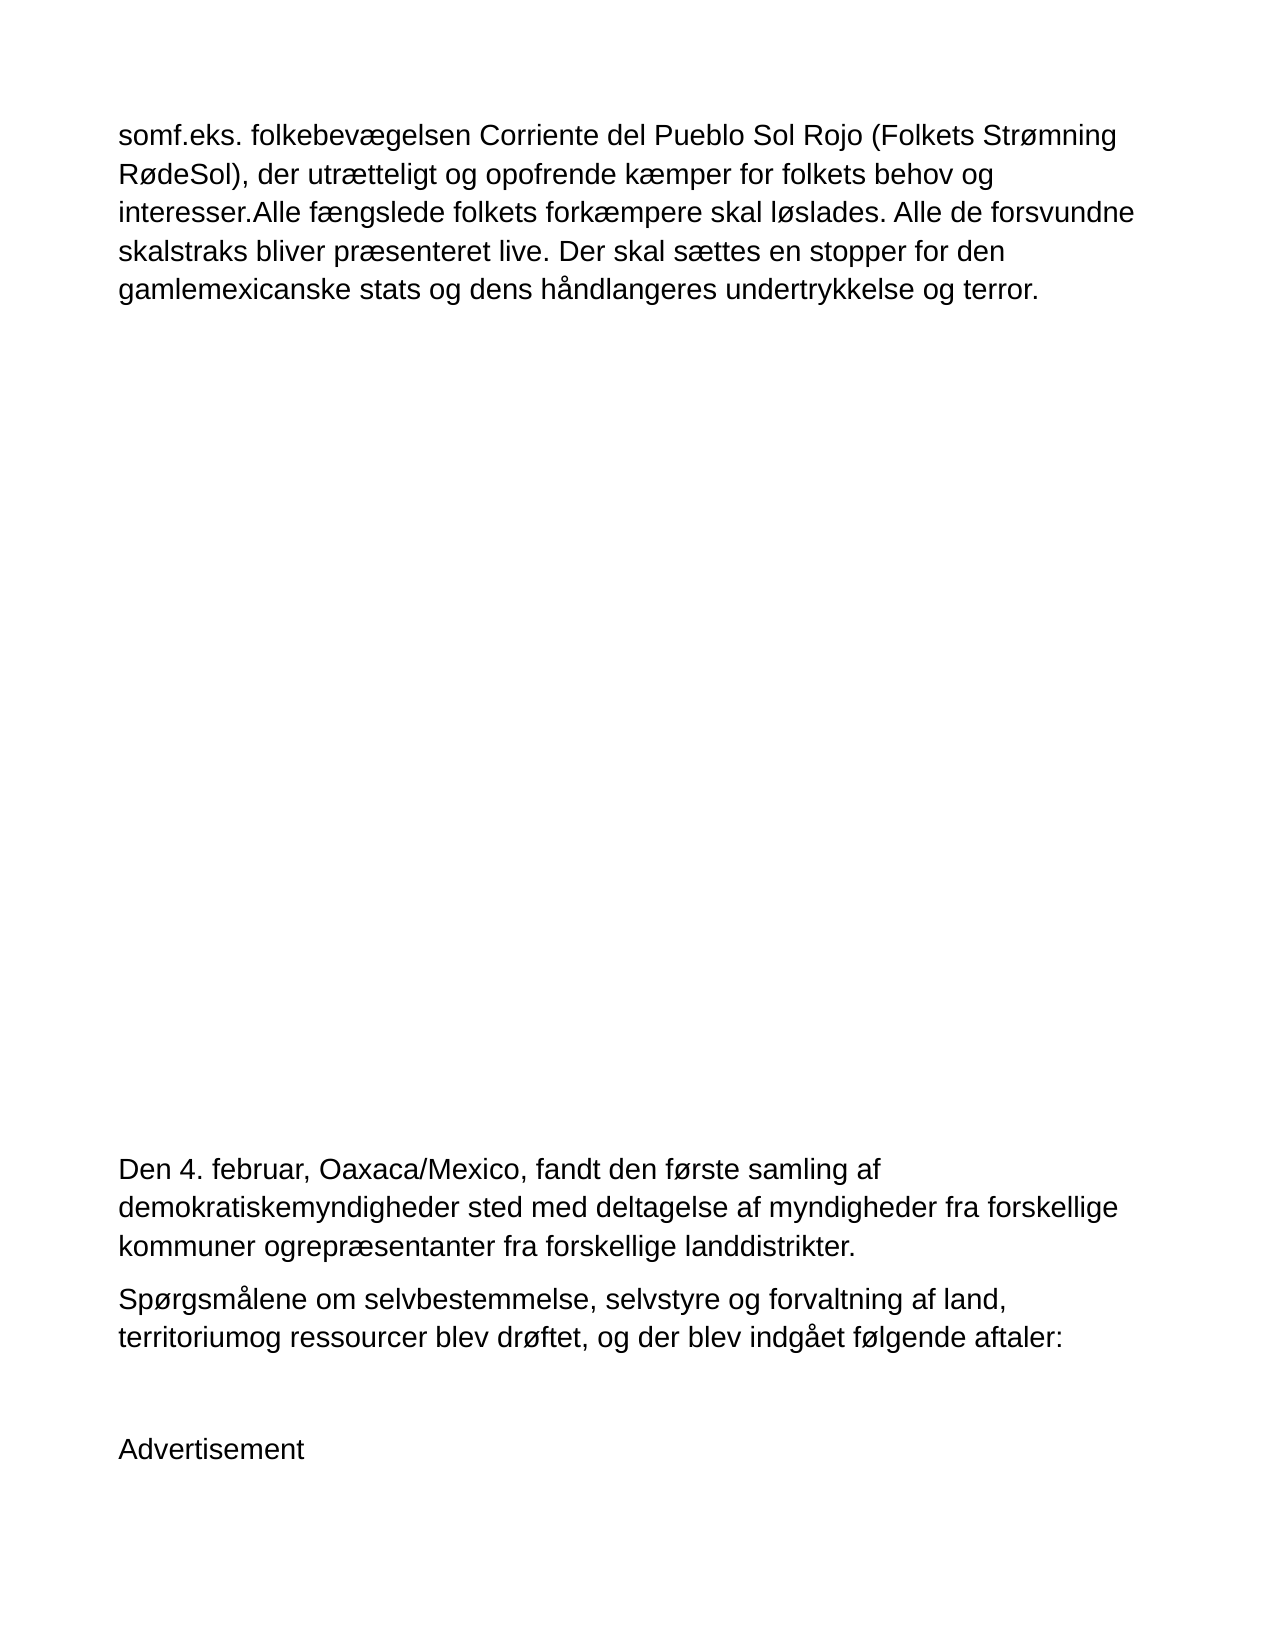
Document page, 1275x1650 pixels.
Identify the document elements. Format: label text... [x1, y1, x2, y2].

text Den 4. februar, Oaxaca/Mexico, fandt den første samling af demokratiskemyndigheder sted med deltagelse af myndigheder fra forskellige kommuner ogrepræsentanter fra forskellige landdistrikter. [118, 1152, 1157, 1262]
text Advertisement [118, 1432, 1157, 1465]
text somf.eks. folkebevægelsen Corriente del Pueblo Sol Rojo (Folkets Strømning RødeSol), der utrætteligt og opofrende kæmper for folkets behov og interesser.Alle fængslede folkets forkæmpere skal løslades. Alle de forsvundne skalstraks bliver præsenteret live. Der skal sættes en stopper for den gamlemexicanske stats og dens håndlangeres undertrykkelse og terror. [118, 118, 1157, 306]
text Spørgsmålene om selvbestemmelse, selvstyre og forvaltning af land, territoriumog ressourcer blev drøftet, og der blev indgået følgende aftaler: [118, 1282, 1157, 1354]
